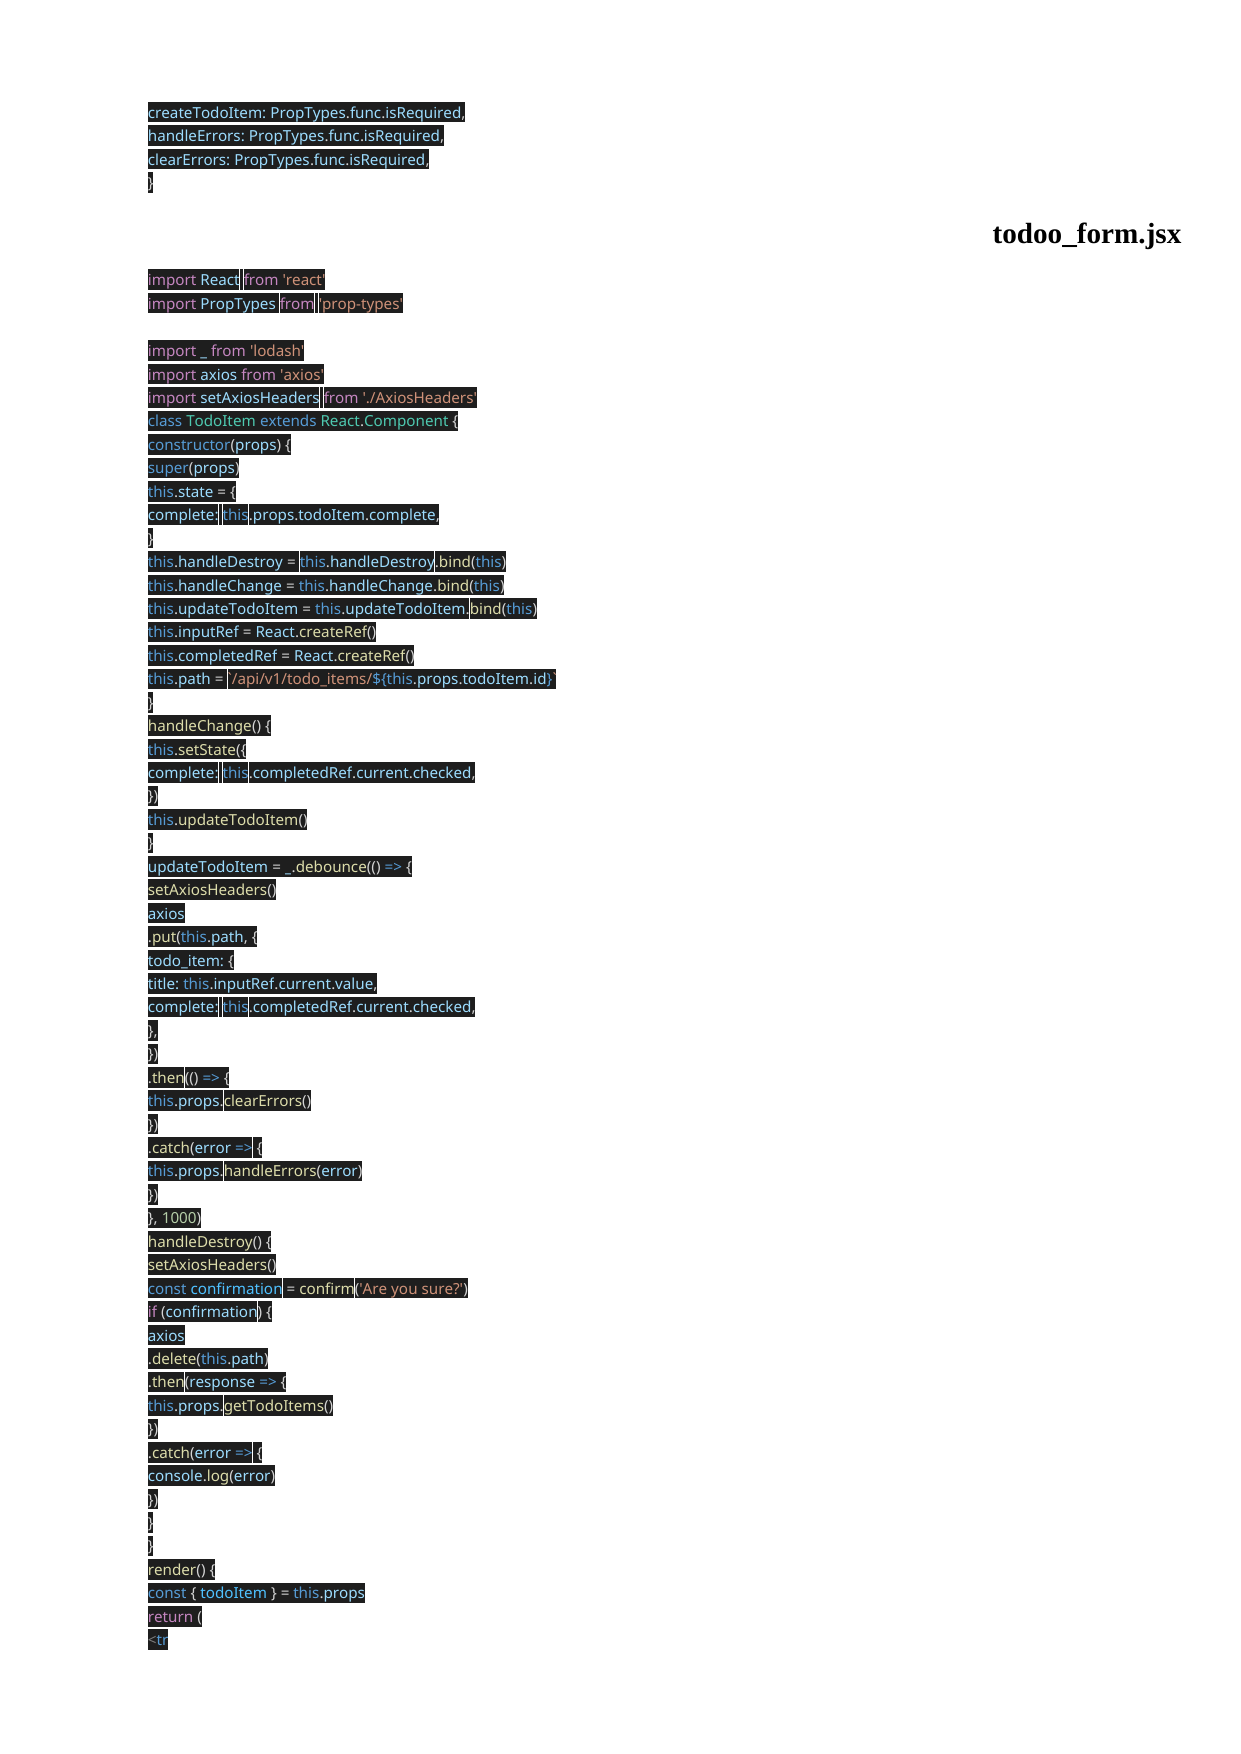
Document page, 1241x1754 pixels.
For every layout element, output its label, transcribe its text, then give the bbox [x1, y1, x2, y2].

text .then(() => { [148, 1064, 1181, 1088]
text this.props.handleErrors(error) [148, 1158, 1181, 1181]
text complete: this.completedRef.current.checked, [148, 759, 1181, 783]
text handleErrors: PropTypes.func.isRequired, [148, 122, 1181, 146]
text }, [148, 1017, 1181, 1041]
text }, 1000) [148, 1205, 1181, 1228]
text this.setState({ [148, 736, 1181, 759]
text setAxiosHeaders() [148, 877, 1181, 900]
text } [148, 1509, 1181, 1533]
text }) [148, 783, 1181, 806]
text super(props) [148, 455, 1181, 478]
text } [148, 169, 1181, 193]
text }) [148, 1111, 1181, 1134]
text clearErrors: PropTypes.func.isRequired, [148, 146, 1181, 169]
text import setAxiosHeaders from './AxiosHeaders' [148, 384, 1181, 408]
text axios [148, 900, 1181, 923]
text import PropTypes from 'prop-types' [148, 290, 1181, 313]
text }) [148, 1486, 1181, 1509]
text this.completedRef = React.createRef() [148, 642, 1181, 666]
text constructor(props) { [148, 431, 1181, 455]
text const confirmation = confirm('Are you sure?') [148, 1275, 1181, 1298]
text .catch(error => { [148, 1134, 1181, 1158]
text title: this.inputRef.current.value, [148, 970, 1181, 994]
text todo_item: { [148, 947, 1181, 970]
text this.handleChange = this.handleChange.bind(this) [148, 572, 1181, 595]
text this.props.clearErrors() [148, 1088, 1181, 1111]
text this.props.getTodoItems() [148, 1392, 1181, 1416]
text } [148, 689, 1181, 713]
text handleChange() { [148, 713, 1181, 736]
text const { todoItem } = this.props [148, 1580, 1181, 1603]
text } [148, 1533, 1181, 1556]
text this.handleDestroy = this.handleDestroy.bind(this) [148, 548, 1181, 572]
text }) [148, 1416, 1181, 1439]
text createTodoItem: PropTypes.func.isRequired, [148, 99, 1181, 122]
text setAxiosHeaders() [148, 1252, 1181, 1275]
text .then(response => { [148, 1369, 1181, 1392]
text .catch(error => { [148, 1439, 1181, 1463]
text complete: this.props.todoItem.complete, [148, 502, 1181, 525]
text complete: this.completedRef.current.checked, [148, 994, 1181, 1017]
text class TodoItem extends React.Component { [148, 408, 1181, 431]
text }) [148, 1041, 1181, 1064]
text <tr [148, 1627, 1181, 1650]
text this.path = `/api/v1/todo_items/${this.props.todoItem.id}` [148, 666, 1181, 689]
text if (confirmation) { [148, 1298, 1181, 1322]
text this.updateTodoItem = this.updateTodoItem.bind(this) [148, 595, 1181, 619]
text .put(this.path, { [148, 923, 1181, 947]
text } [148, 525, 1181, 548]
text return ( [148, 1603, 1181, 1627]
text this.state = { [148, 478, 1181, 502]
text import React from 'react' [148, 269, 1181, 290]
text axios [148, 1322, 1181, 1345]
text console.log(error) [148, 1463, 1181, 1486]
text handleDestroy() { [148, 1228, 1181, 1252]
text this.updateTodoItem() [148, 806, 1181, 830]
text this.inputRef = React.createRef() [148, 619, 1181, 642]
text updateTodoItem = _.debounce(() => { [148, 853, 1181, 877]
text todoo_form.jsx [148, 216, 1181, 250]
text } [148, 830, 1181, 853]
text .delete(this.path) [148, 1345, 1181, 1369]
text }) [148, 1181, 1181, 1205]
text import axios from 'axios' [148, 361, 1181, 384]
text import _ from 'lodash' [148, 338, 1181, 361]
text render() { [148, 1556, 1181, 1580]
